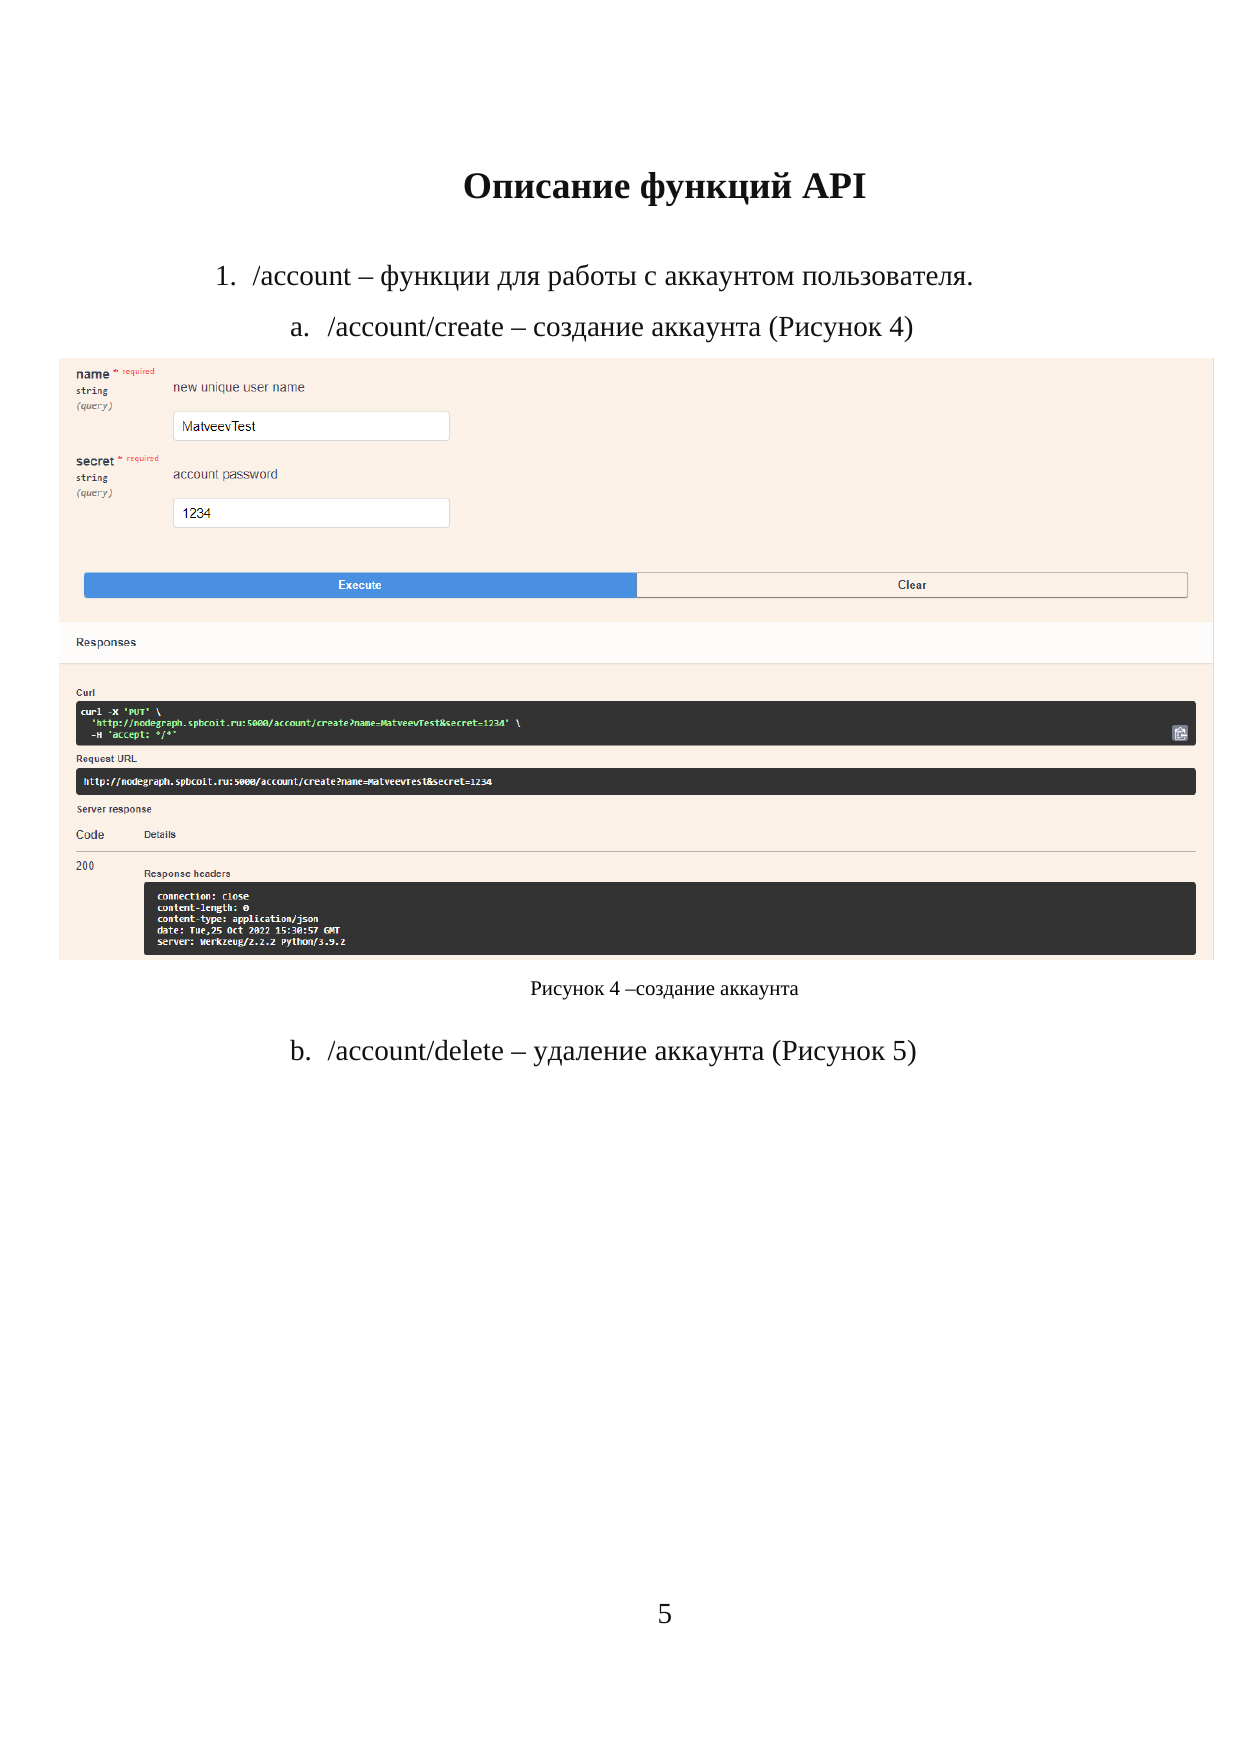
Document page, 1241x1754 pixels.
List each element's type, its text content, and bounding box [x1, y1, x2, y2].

text Рисунок 4 –создание аккаунта [177, 976, 530, 1000]
subtitle Описание функций API [866, 164, 1152, 207]
list /account/create – создание аккаунта (Рисунок 4) [914, 309, 1152, 342]
list /account – функции для работы с аккаунтом пользователя. [974, 258, 1152, 292]
text Рисунок 4 –создание аккаунта [799, 976, 1152, 1000]
subtitle Описание функций API [177, 164, 463, 207]
list /account/delete – удаление аккаунта (Рисунок 5) [917, 1033, 1152, 1066]
